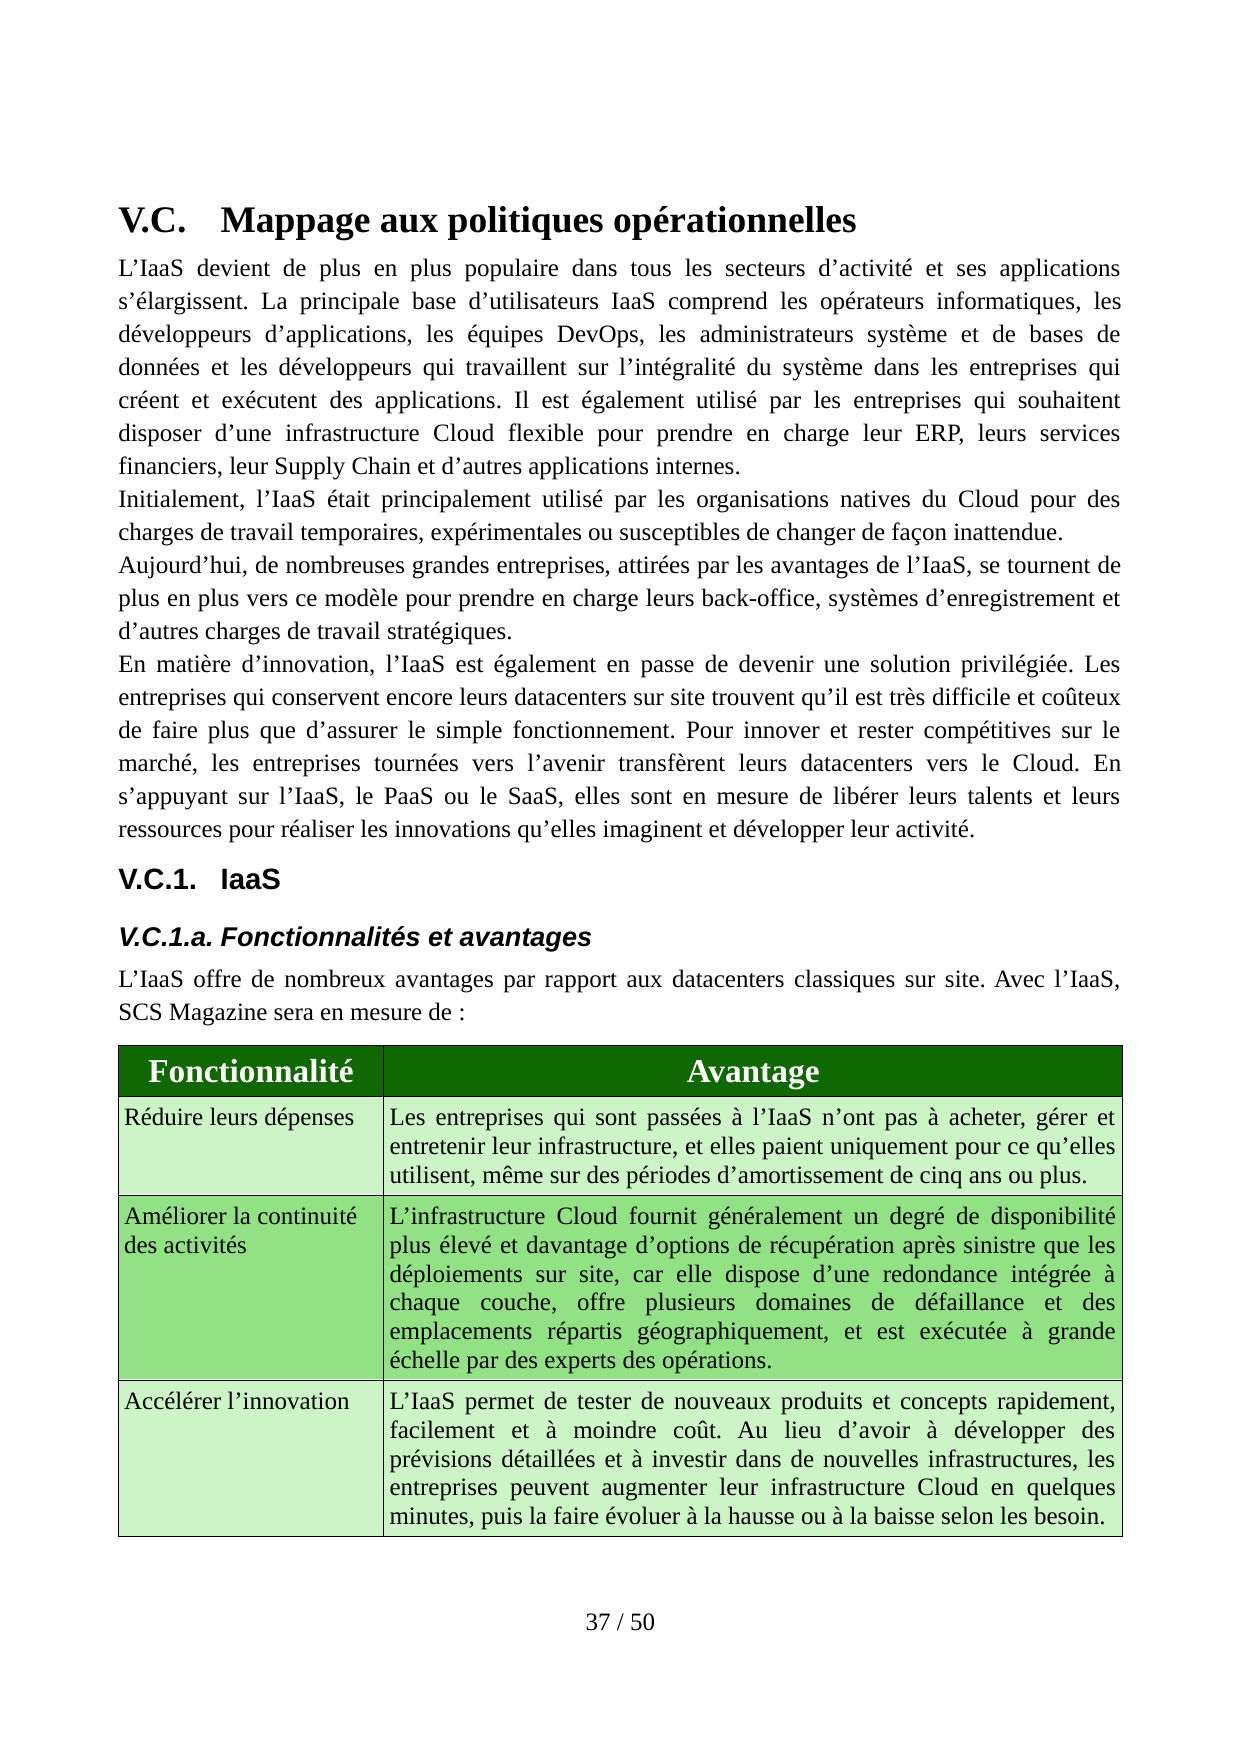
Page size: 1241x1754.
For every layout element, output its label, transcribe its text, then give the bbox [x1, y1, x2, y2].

table_cell Accélérer l’innovation [119, 1381, 383, 1536]
table_header Avantage [384, 1046, 1122, 1096]
table_header Fonctionnalité [119, 1046, 383, 1096]
subtitle IaaS [118, 862, 1122, 896]
subtitle Fonctionnalités et avantages [118, 921, 1122, 952]
table_cell Les entreprises qui sont passées à l’IaaS n’ont pas à acheter, gérer et entretenir leur infrastructure, et elles paient uniquement pour ce qu’elles utilisent, même sur des périodes d’amortissement de cinq ans ou plus. [384, 1097, 1122, 1194]
subtitle Mappage aux politiques opérationnelles [118, 197, 1122, 240]
text L’IaaS devient de plus en plus populaire dans tous les secteurs d’activité et ses applications s’élargissent. La principale base d’utilisateurs IaaS comprend les opérateurs informatiques, les développeurs d’applications, les équipes DevOps, les administrateurs système et de bases de données et les développeurs qui travaillent sur l’intégralité du système dans les entreprises qui créent et exécutent des applications. Il est également utilisé par les entreprises qui souhaitent disposer d’une infrastructure Cloud flexible pour prendre en charge leur ERP, leurs services financiers, leur Supply Chain et d’autres applications internes. [118, 253, 1122, 480]
table_cell Réduire leurs dépenses [119, 1097, 383, 1194]
text L’IaaS offre de nombreux avantages par rapport aux datacenters classiques sur site. Avec l’IaaS, SCS Magazine sera en mesure de : [118, 964, 1122, 1026]
table_cell Améliorer la continuité des activités [119, 1196, 383, 1379]
text Initialement, l’IaaS était principalement utilisé par les organisations natives du Cloud pour des charges de travail temporaires, expérimentales ou susceptibles de changer de façon inattendue. [118, 484, 1122, 546]
table_cell L’IaaS permet de tester de nouveaux produits et concepts rapidement, facilement et à moindre coût. Au lieu d’avoir à développer des prévisions détaillées et à investir dans de nouvelles infrastructures, les entreprises peuvent augmenter leur infrastructure Cloud en quelques minutes, puis la faire évoluer à la hausse ou à la baisse selon les besoin. [384, 1381, 1122, 1536]
text En matière d’innovation, l’IaaS est également en passe de devenir une solution privilégiée. Les entreprises qui conservent encore leurs datacenters sur site trouvent qu’il est très difficile et coûteux de faire plus que d’assurer le simple fonctionnement. Pour innover et rester compétitives sur le marché, les entreprises tournées vers l’avenir transfèrent leurs datacenters vers le Cloud. En s’appuyant sur l’IaaS, le PaaS ou le SaaS, elles sont en mesure de libérer leurs talents et leurs ressources pour réaliser les innovations qu’elles imaginent et développer leur activité. [118, 649, 1122, 843]
text Aujourd’hui, de nombreuses grandes entreprises, attirées par les avantages de l’IaaS, se tournent de plus en plus vers ce modèle pour prendre en charge leurs back-office, systèmes d’enregistrement et d’autres charges de travail stratégiques. [118, 550, 1122, 645]
table_cell L’infrastructure Cloud fournit généralement un degré de disponibilité plus élevé et davantage d’options de récupération après sinistre que les déploiements sur site, car elle dispose d’une redondance intégrée à chaque couche, offre plusieurs domaines de défaillance et des emplacements répartis géographiquement, et est exécutée à grande échelle par des experts des opérations. [384, 1196, 1122, 1379]
